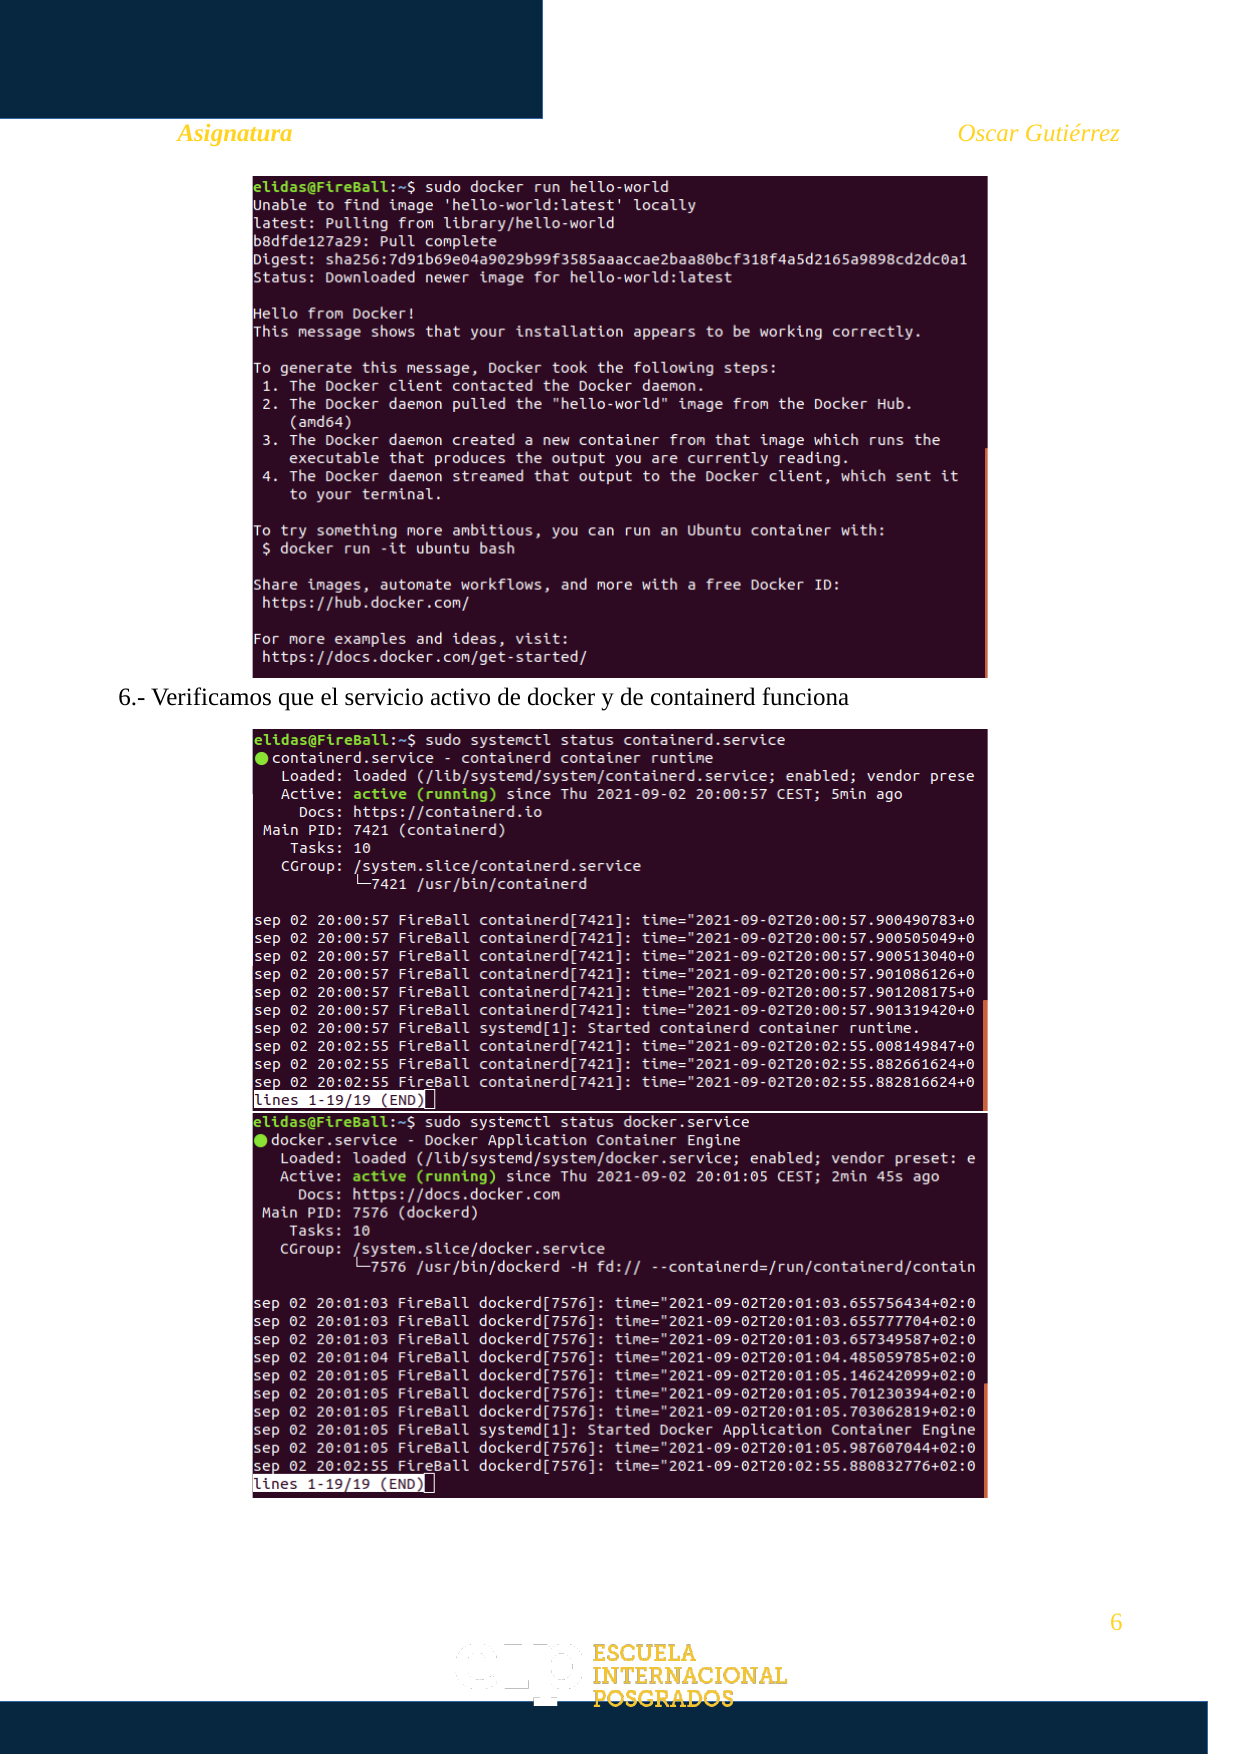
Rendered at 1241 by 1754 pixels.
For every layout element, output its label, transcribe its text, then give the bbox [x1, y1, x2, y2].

picture [252, 176, 988, 678]
picture [452, 1614, 788, 1712]
picture [252, 1113, 988, 1498]
text 6.- Verificamos que el servicio activo de docker y de containerd funciona [118, 176, 1122, 711]
picture [252, 729, 988, 1111]
